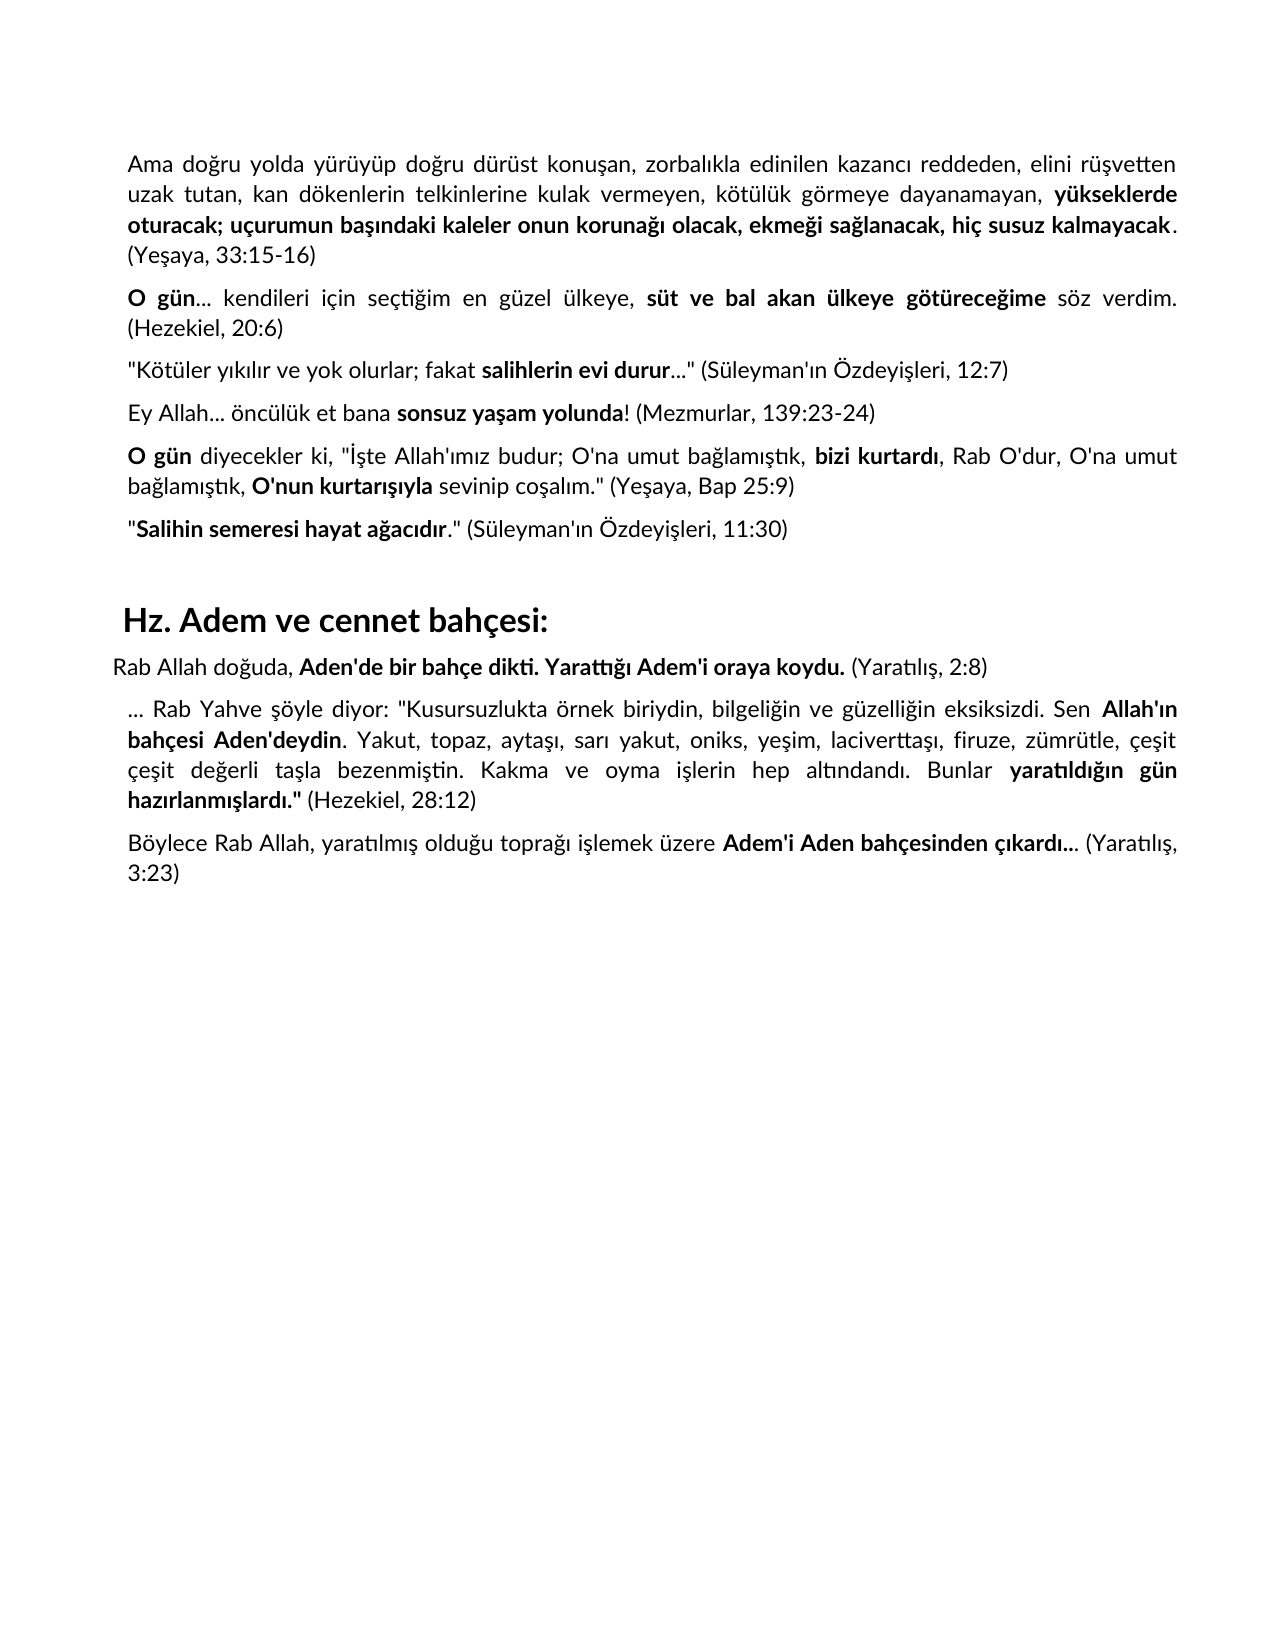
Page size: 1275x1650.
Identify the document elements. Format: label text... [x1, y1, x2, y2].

text Böylece Rab Allah, yaratılmış olduğu toprağı işlemek üzere Adem'i Aden bahçesinden çıkardı... (Yaratılış, 3:23) [127, 828, 1177, 886]
text Ey Allah... öncülük et bana sonsuz yaşam yolunda! (Mezmurlar, 139:23-24) [127, 399, 1177, 426]
text Ama doğru yolda yürüyüp doğru dürüst konuşan, zorbalıkla edinilen kazancı reddeden, elini rüşvetten uzak tutan, kan dökenlerin telkinlerine kulak vermeyen, kötülük görmeye dayanamayan, yükseklerde oturacak; uçurumun başındaki kaleler onun korunağı olacak, ekmeği sağlanacak, hiç susuz kalmayacak. (Yeşaya, 33:15-16) [127, 150, 1177, 268]
text "Salihin semeresi hayat ağacıdır." (Süleyman'ın Özdeyişleri, 11:30) [127, 514, 1177, 542]
text O gün diyecekler ki, "İşte Allah'ımız budur; O'na umut bağlamıştık, bizi kurtardı, Rab O'dur, O'na umut bağlamıştık, O'nun kurtarışıyla sevinip coşalım." (Yeşaya, Bap 25:9) [127, 442, 1177, 499]
text ... Rab Yahve şöyle diyor: "Kusursuzlukta örnek biriydin, bilgeliğin ve güzelliğin eksiksizdi. Sen Allah'ın bahçesi Aden'deydin. Yakut, topaz, aytaşı, sarı yakut, oniks, yeşim, laciverttaşı, firuze, zümrütle, çeşit çeşit değerli taşla bezenmiştin. Kakma ve oyma işlerin hep altındandı. Bunlar yaratıldığın gün hazırlanmışlardı." (Hezekiel, 28:12) [127, 695, 1177, 813]
text "Kötüler yıkılır ve yok olurlar; fakat salihlerin evi durur..." (Süleyman'ın Özdeyişleri, 12:7) [127, 356, 1177, 384]
text Rab Allah doğuda, Aden'de bir bahçe dikti. Yarattığı Adem'i oraya koydu. (Yaratılış, 2:8) [75, 652, 1200, 680]
text O gün... kendileri için seçtiğim en güzel ülkeye, süt ve bal akan ülkeye götüreceğime söz verdim. (Hezekiel, 20:6) [127, 283, 1177, 341]
subtitle Hz. Adem ve cennet bahçesi: [122, 600, 1200, 640]
